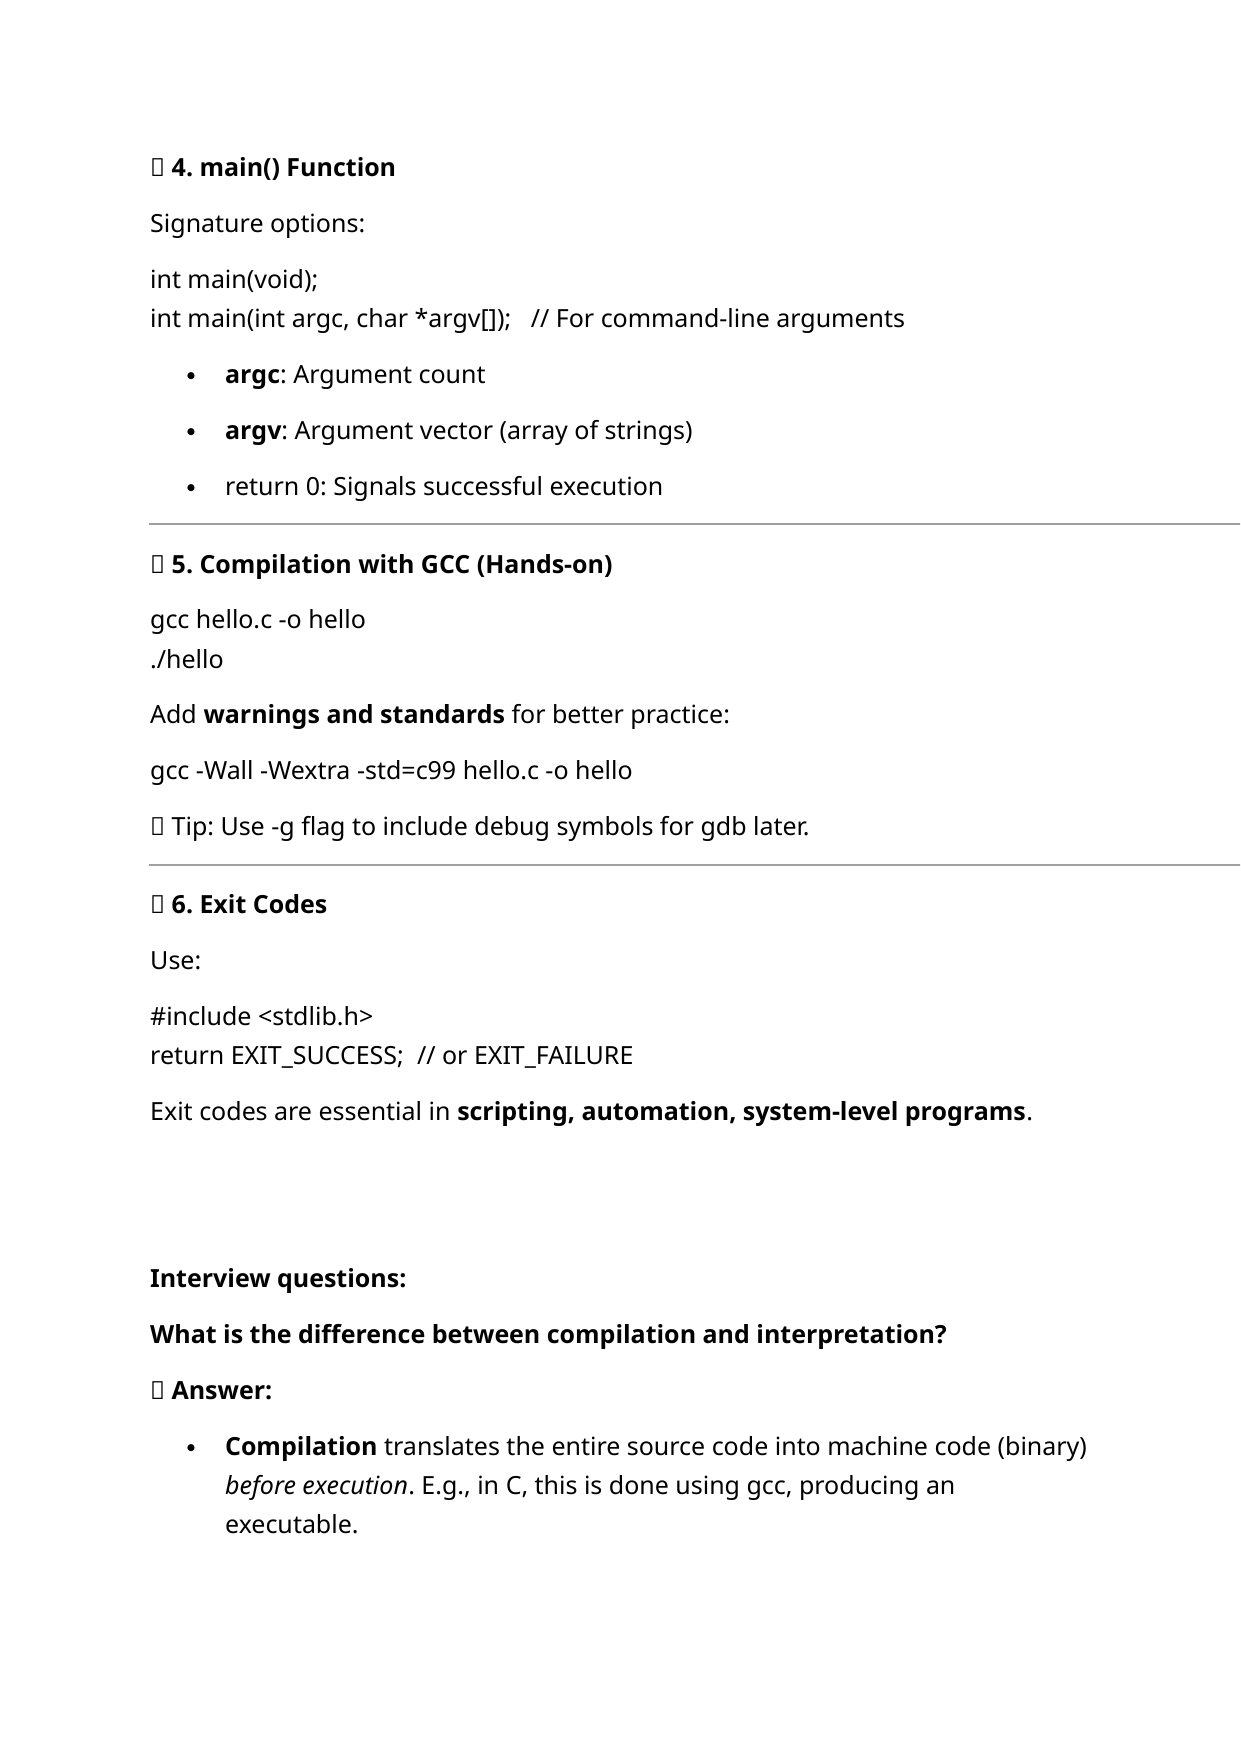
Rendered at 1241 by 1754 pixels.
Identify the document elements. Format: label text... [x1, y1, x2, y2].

text What is the difference between compilation and interpretation? [150, 1317, 1090, 1351]
text #include <stdlib.h> return EXIT_SUCCESS; // or EXIT_FAILURE [150, 998, 1090, 1072]
text Signature options: [150, 206, 1090, 240]
text ✅ Answer: [150, 1372, 1090, 1407]
text 🧠 Tip: Use -g flag to include debug symbols for gdb later. [150, 809, 1090, 843]
list argv: Argument vector (array of strings) [187, 412, 1090, 447]
text Exit codes are essential in scripting, automation, system-level programs. [150, 1093, 1090, 1127]
list Compilation translates the entire source code into machine code (binary) before execution. E.g., in C, this is done using gcc, producing an executable. [187, 1428, 1090, 1541]
text Interview questions: [150, 1261, 1090, 1295]
text gcc -Wall -Wextra -std=c99 hello.c -o hello [150, 753, 1090, 787]
list return 0: Signals successful execution [187, 468, 1090, 502]
text Add warnings and standards for better practice: [150, 697, 1090, 731]
text int main(void); int main(int argc, char *argv[]); // For command-line arguments [150, 262, 1090, 335]
text Use: [150, 942, 1090, 977]
list argc: Argument count [187, 357, 1090, 391]
text 🔹 4. main() Function [150, 150, 1090, 184]
text gcc hello.c -o hello ./hello [150, 602, 1090, 675]
text 🔹 6. Exit Codes [150, 887, 1090, 921]
text 🔹 5. Compilation with GCC (Hands-on) [150, 546, 1090, 580]
